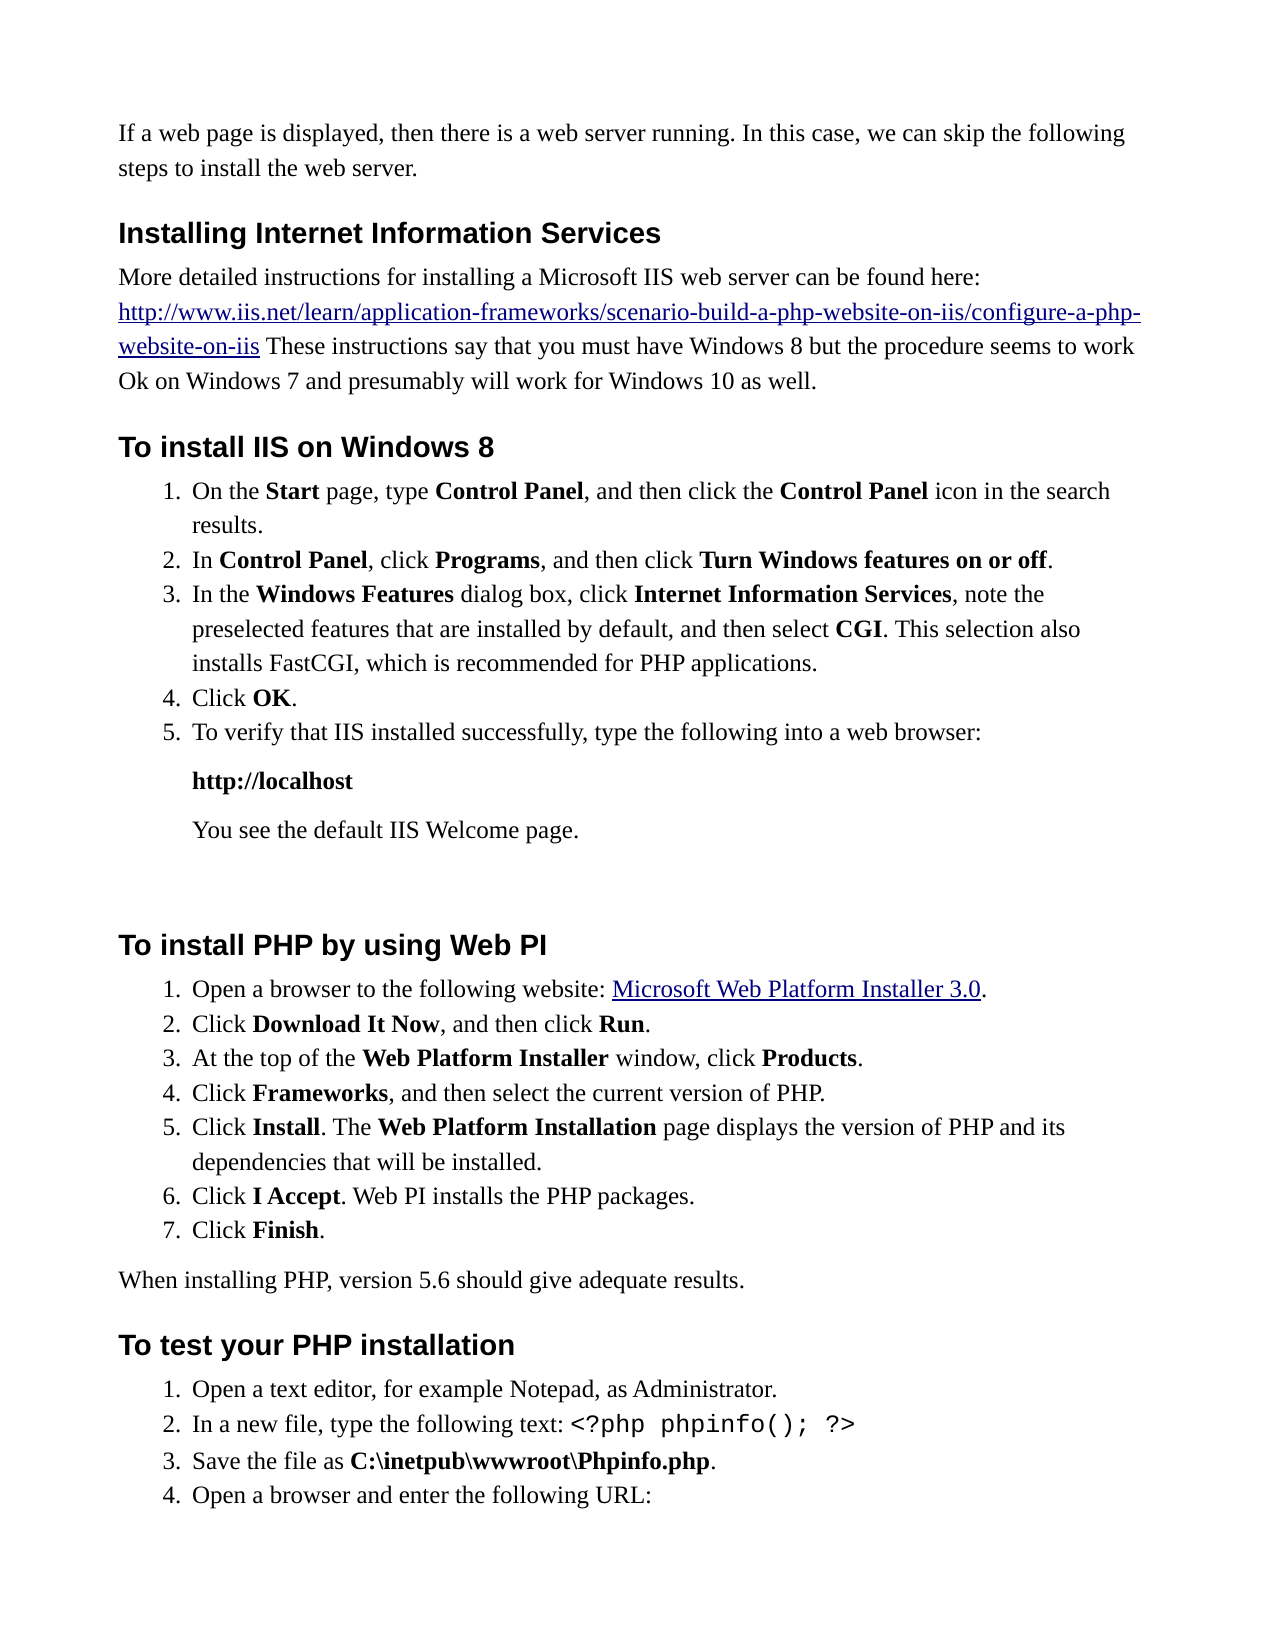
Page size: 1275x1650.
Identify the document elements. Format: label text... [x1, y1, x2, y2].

list Open a browser and enter the following URL: [162, 1481, 1157, 1509]
list In the Windows Features dialog box, click Internet Information Services, note the preselected features that are installed by default, and then select CGI. This selection also installs FastCGI, which is recommended for PHP applications. [162, 579, 1157, 677]
subtitle To test your PHP installation [118, 1328, 1157, 1362]
list Open a text editor, for example Notepad, as Administrator. [162, 1374, 1157, 1403]
list Click OK. [162, 683, 1157, 711]
list Click Install. The Web Platform Installation page displays the version of PHP and its dependencies that will be installed. [162, 1112, 1157, 1175]
list At the top of the Web Platform Installer window, click Products. [162, 1043, 1157, 1072]
list Save the file as C:\inetpub\wwwroot\Phpinfo.php. [162, 1446, 1157, 1475]
list Click Frameworks, and then select the current version of PHP. [162, 1078, 1157, 1106]
list In a new file, type the following text: <?php phpinfo(); ?> [162, 1409, 1157, 1440]
subtitle Installing Internet Information Services [118, 216, 1157, 250]
list To verify that IIS installed successfully, type the following into a web browser: [162, 717, 1157, 746]
list On the Start page, type Control Panel, and then click the Control Panel icon in the search results. [162, 476, 1157, 539]
list Click I Accept. Web PI installs the PHP packages. [162, 1181, 1157, 1210]
text When installing PHP, version 5.6 should give adequate results. [118, 1265, 1157, 1293]
subtitle To install IIS on Windows 8 [118, 429, 1157, 463]
list Open a browser to the following website: Microsoft Web Platform Installer 3.0. [162, 974, 1157, 1003]
list Click Finish. [162, 1216, 1157, 1244]
list You see the default IIS Welcome page. [162, 815, 1157, 844]
list http://localhost [162, 766, 1157, 795]
list In Control Panel, click Programs, and then click Turn Windows features on or off. [162, 545, 1157, 573]
text If a web page is displayed, then there is a web server running. In this case, we can skip the following steps to install the web server. [118, 118, 1157, 181]
subtitle To install PHP by using Web PI [118, 928, 1157, 962]
text More detailed instructions for installing a Microsoft IIS web server can be found here: http://www.iis.net/learn/application-frameworks/scenario-build-a-php-website-on-iis/configure-a-php-website-on-iis These instructions say that you must have Windows 8 but the procedure seems to work Ok on Windows 7 and presumably will work for Windows 10 as well. [118, 262, 1157, 395]
list Click Download It Now, and then click Run. [162, 1009, 1157, 1037]
